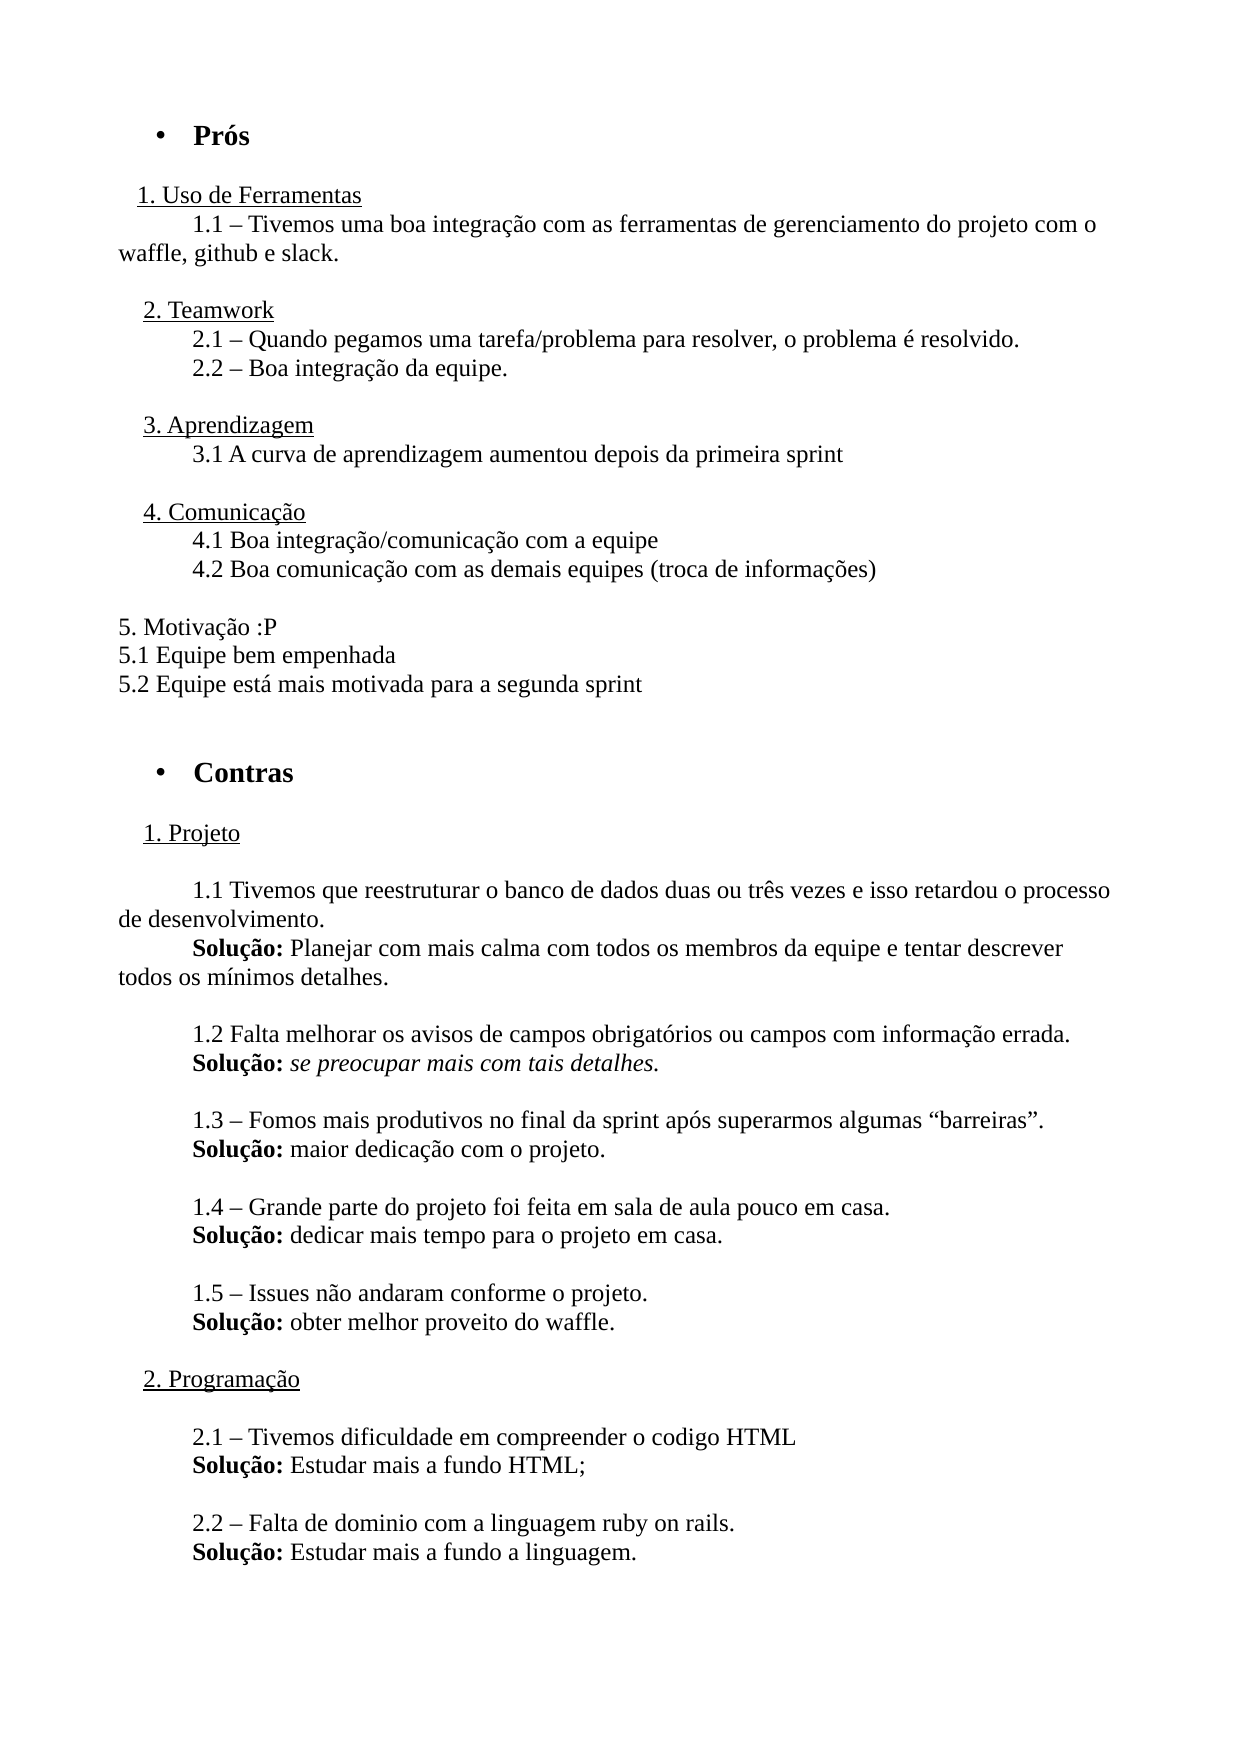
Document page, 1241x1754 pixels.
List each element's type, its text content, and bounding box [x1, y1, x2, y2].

text Solução: Estudar mais a fundo a linguagem. [118, 1537, 1122, 1565]
text 3. Aprendizagem [118, 411, 1122, 439]
text 1. Uso de Ferramentas [118, 181, 1122, 209]
text 3.1 A curva de aprendizagem aumentou depois da primeira sprint [118, 439, 1122, 468]
text Solução: se preocupar mais com tais detalhes. [118, 1048, 1122, 1077]
text 5.1 Equipe bem empenhada [118, 641, 1122, 669]
list Prós [156, 118, 1122, 152]
text 1. Projeto [118, 818, 1122, 847]
text 2.1 – Quando pegamos uma tarefa/problema para resolver, o problema é resolvido. [118, 324, 1122, 353]
text 4.2 Boa comunicação com as demais equipes (troca de informações) [118, 554, 1122, 583]
text 4.1 Boa integração/comunicação com a equipe [118, 526, 1122, 554]
text Solução: dedicar mais tempo para o projeto em casa. [118, 1220, 1122, 1249]
text 1.4 – Grande parte do projeto foi feita em sala de aula pouco em casa. [118, 1192, 1122, 1220]
text 1.5 – Issues não andaram conforme o projeto. [118, 1278, 1122, 1307]
text 1.3 – Fomos mais produtivos no final da sprint após superarmos algumas “barreiras”. [118, 1105, 1122, 1134]
text 2.2 – Boa integração da equipe. [118, 353, 1122, 382]
text 2. Teamwork [118, 296, 1122, 324]
text 5.2 Equipe está mais motivada para a segunda sprint [118, 669, 1122, 698]
text Solução: maior dedicação com o projeto. [118, 1134, 1122, 1163]
text Solução: obter melhor proveito do waffle. [118, 1307, 1122, 1335]
text 1.2 Falta melhorar os avisos de campos obrigatórios ou campos com informação errada. [118, 1019, 1122, 1048]
text Solução: Planejar com mais calma com todos os membros da equipe e tentar descrever todos os mínimos detalhes. [118, 933, 1122, 990]
text 1.1 – Tivemos uma boa integração com as ferramentas de gerenciamento do projeto com o waffle, github e slack. [118, 209, 1122, 267]
text 4. Comunicação [118, 497, 1122, 526]
text 2.1 – Tivemos dificuldade em compreender o codigo HTML [118, 1422, 1122, 1450]
list Contras [156, 756, 1122, 789]
text 2. Programação [118, 1364, 1122, 1393]
text 1.1 Tivemos que reestruturar o banco de dados duas ou três vezes e isso retardou o processo de desenvolvimento. [118, 875, 1122, 933]
text Solução: Estudar mais a fundo HTML; [118, 1450, 1122, 1479]
text 2.2 – Falta de dominio com a linguagem ruby on rails. [118, 1508, 1122, 1537]
text 5. Motivação :P [118, 612, 1122, 641]
